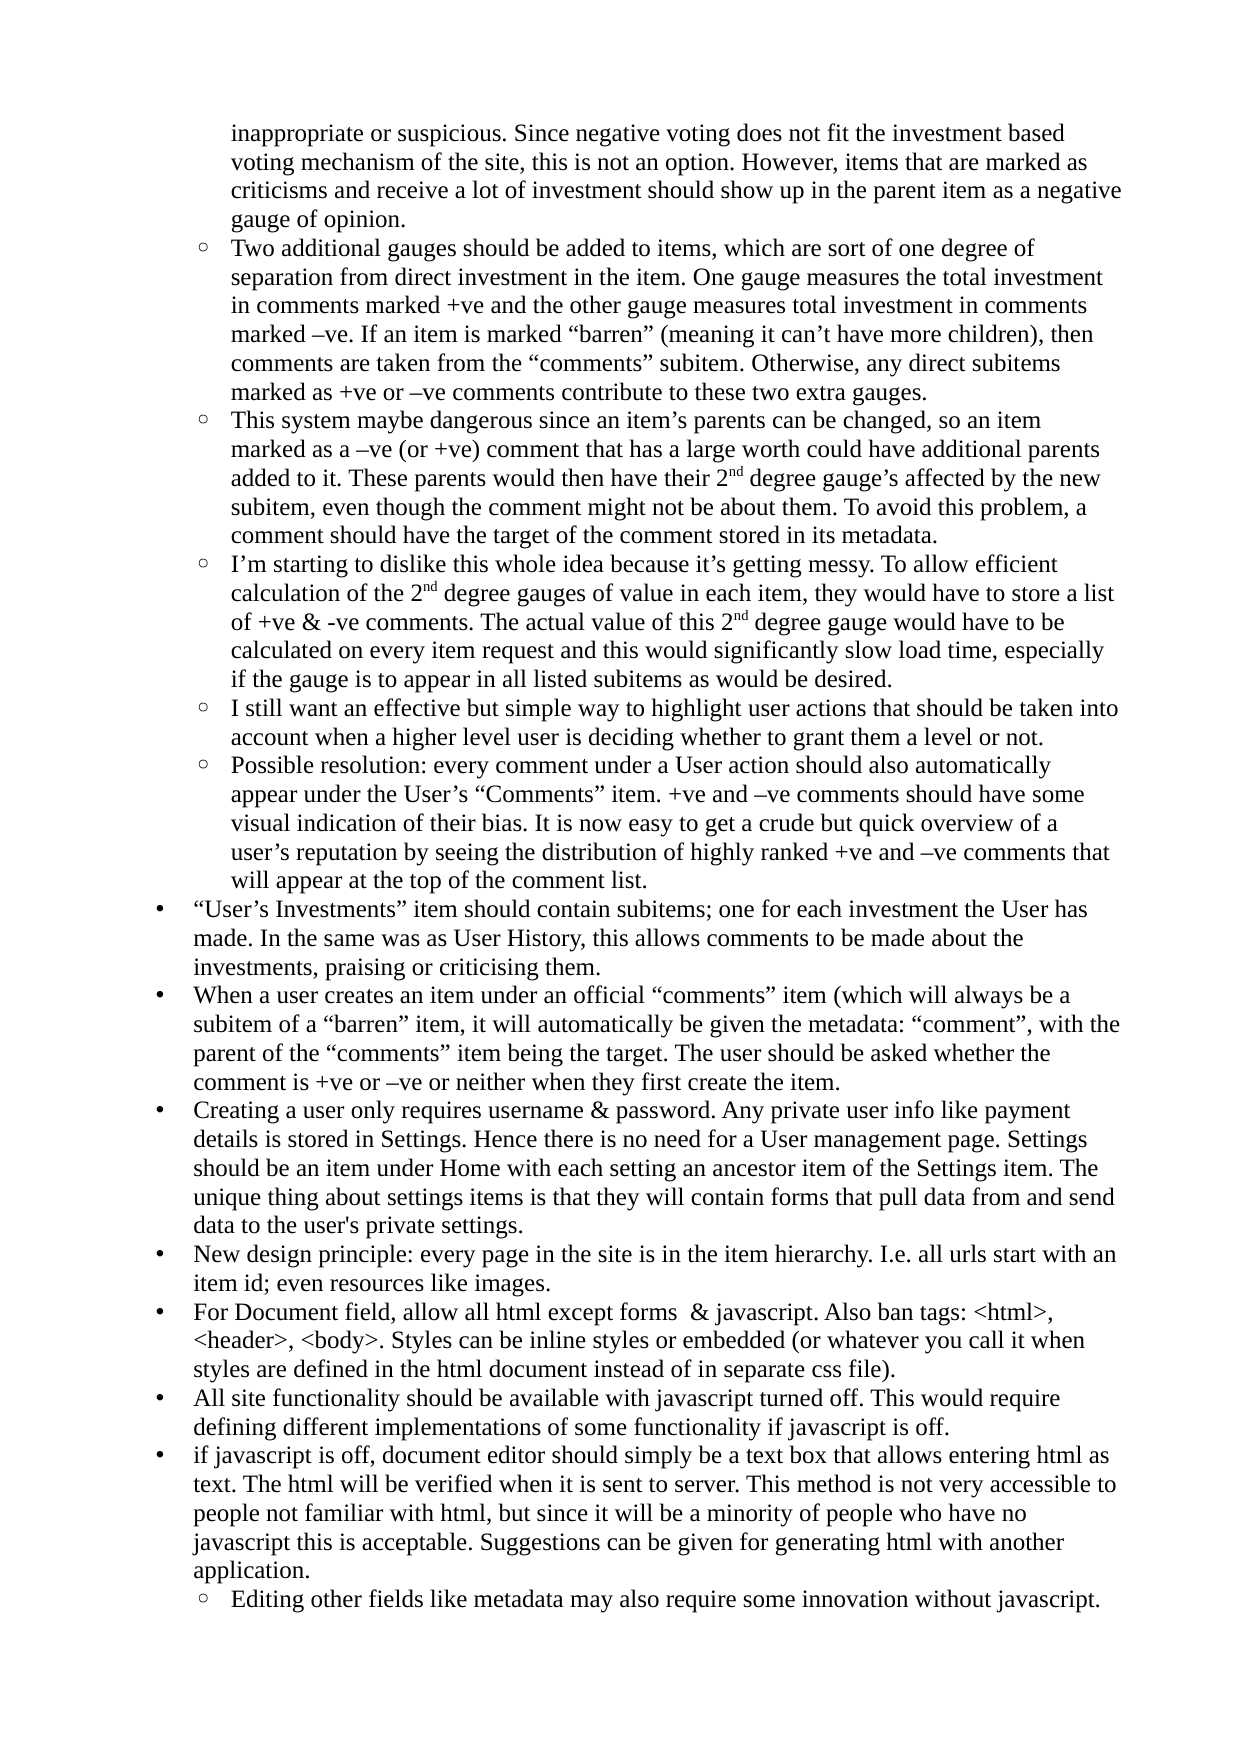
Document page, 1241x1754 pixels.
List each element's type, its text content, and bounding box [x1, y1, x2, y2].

list Possible resolution: every comment under a User action should also automatically appear under the User’s “Comments” item. +ve and –ve comments should have some visual indication of their bias. It is now easy to get a crude but quick overview of a user’s reputation by seeing the distribution of highly ranked +ve and –ve comments that will appear at the top of the comment list. [193, 751, 1122, 894]
list This system maybe dangerous since an item’s parents can be changed, so an item marked as a –ve (or +ve) comment that has a large worth could have additional parents added to it. These parents would then have their 2nd degree gauge’s affected by the new subitem, even though the comment might not be about them. To avoid this problem, a comment should have the target of the comment stored in its metadata. [193, 406, 1122, 549]
list inappropriate or suspicious. Since negative voting does not fit the investment based voting mechanism of the site, this is not an option. However, items that are marked as criticisms and receive a lot of investment should show up in the parent item as a negative gauge of opinion. [193, 118, 1122, 233]
list When a user creates an item under an official “comments” item (which will always be a subitem of a “barren” item, it will automatically be given the metadata: “comment”, with the parent of the “comments” item being the target. The user should be asked whether the comment is +ve or –ve or neither when they first create the item. [156, 981, 1122, 1096]
list New design principle: every page in the site is in the item hierarchy. I.e. all urls start with an item id; even resources like images. [156, 1239, 1122, 1297]
list if javascript is off, document editor should simply be a text box that allows entering html as text. The html will be verified when it is sent to server. This method is not very accessible to people not familiar with html, but since it will be a minority of people who have no javascript this is acceptable. Suggestions can be given for generating html with another application. [156, 1441, 1122, 1584]
list I’m starting to dislike this whole idea because it’s getting messy. To allow efficient calculation of the 2nd degree gauges of value in each item, they would have to store a list of +ve & -ve comments. The actual value of this 2nd degree gauge would have to be calculated on every item request and this would significantly slow load time, especially if the gauge is to appear in all listed subitems as would be desired. [193, 549, 1122, 693]
list All site functionality should be available with javascript turned off. This would require defining different implementations of some functionality if javascript is off. [156, 1383, 1122, 1441]
list Editing other fields like metadata may also require some innovation without javascript. [193, 1584, 1122, 1613]
list Two additional gauges should be added to items, which are sort of one degree of separation from direct investment in the item. One gauge measures the total investment in comments marked +ve and the other gauge measures total investment in comments marked –ve. If an item is marked “barren” (meaning it can’t have more children), then comments are taken from the “comments” subitem. Otherwise, any direct subitems marked as +ve or –ve comments contribute to these two extra gauges. [193, 233, 1122, 406]
list For Document field, allow all html except forms & javascript. Also ban tags: <html>, <header>, <body>. Styles can be inline styles or embedded (or whatever you call it when styles are defined in the html document instead of in separate css file). [156, 1297, 1122, 1383]
list I still want an effective but simple way to highlight user actions that should be taken into account when a higher level user is deciding whether to grant them a level or not. [193, 693, 1122, 751]
list “User’s Investments” item should contain subitems; one for each investment the User has made. In the same was as User History, this allows comments to be made about the investments, praising or criticising them. [156, 894, 1122, 981]
list Creating a user only requires username & password. Any private user info like payment details is stored in Settings. Hence there is no need for a User management page. Settings should be an item under Home with each setting an ancestor item of the Settings item. The unique thing about settings items is that they will contain forms that pull data from and send data to the user's private settings. [156, 1096, 1122, 1239]
